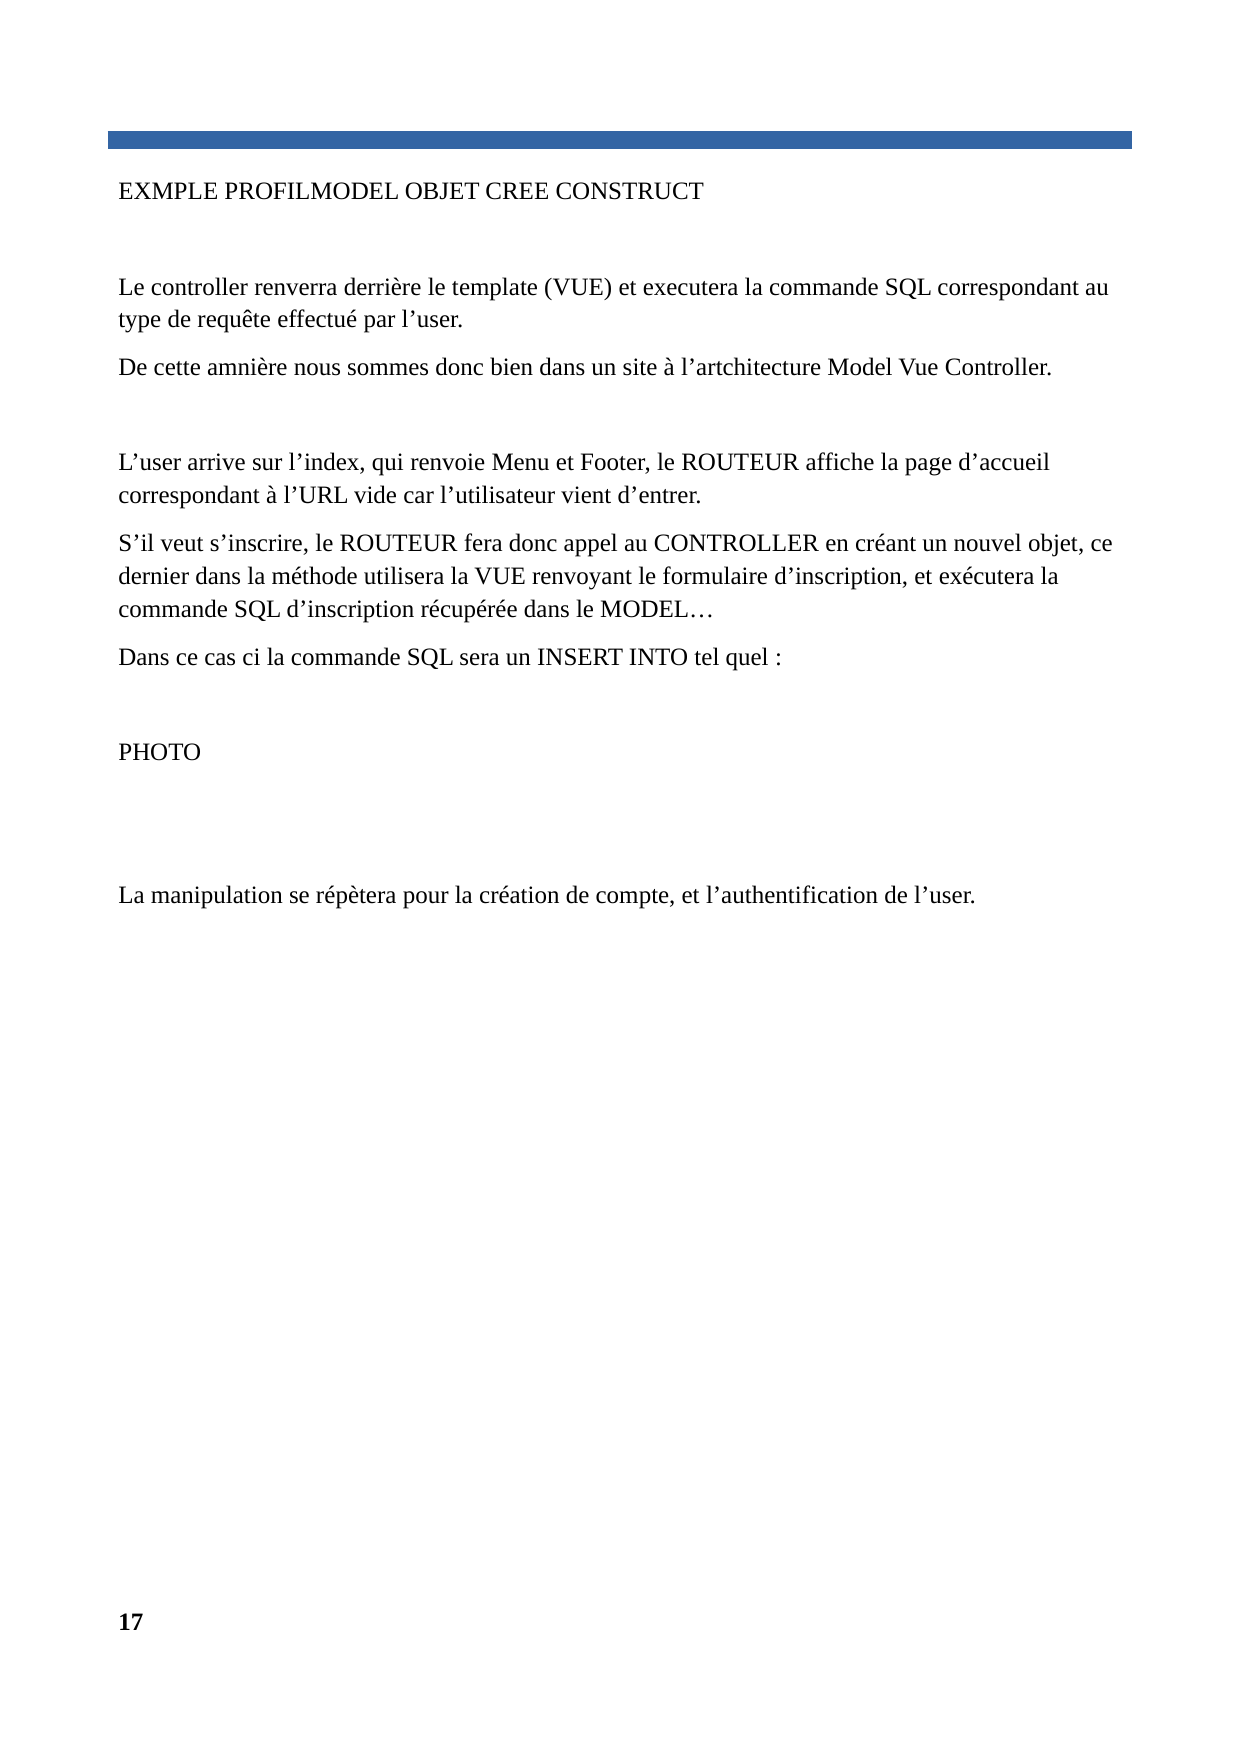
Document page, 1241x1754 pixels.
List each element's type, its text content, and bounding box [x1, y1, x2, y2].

text La manipulation se répètera pour la création de compte, et l’authentification de l’user. [118, 880, 1122, 908]
text L’user arrive sur l’index, qui renvoie Menu et Footer, le ROUTEUR affiche la page d’accueil correspondant à l’URL vide car l’utilisateur vient d’entrer. [118, 447, 1122, 509]
text S’il veut s’inscrire, le ROUTEUR fera donc appel au CONTROLLER en créant un nouvel objet, ce dernier dans la méthode utilisera la VUE renvoyant le formulaire d’inscription, et exécutera la commande SQL d’inscription récupérée dans le MODEL… [118, 528, 1122, 623]
text PHOTO [118, 737, 1122, 766]
text EXMPLE PROFILMODEL OBJET CREE CONSTRUCT [118, 176, 1122, 205]
text Dans ce cas ci la commande SQL sera un INSERT INTO tel quel : [118, 642, 1122, 670]
text De cette amnière nous sommes donc bien dans un site à l’artchitecture Model Vue Controller. [118, 352, 1122, 381]
text Le controller renverra derrière le template (VUE) et executera la commande SQL correspondant au type de requête effectué par l’user. [118, 272, 1122, 333]
